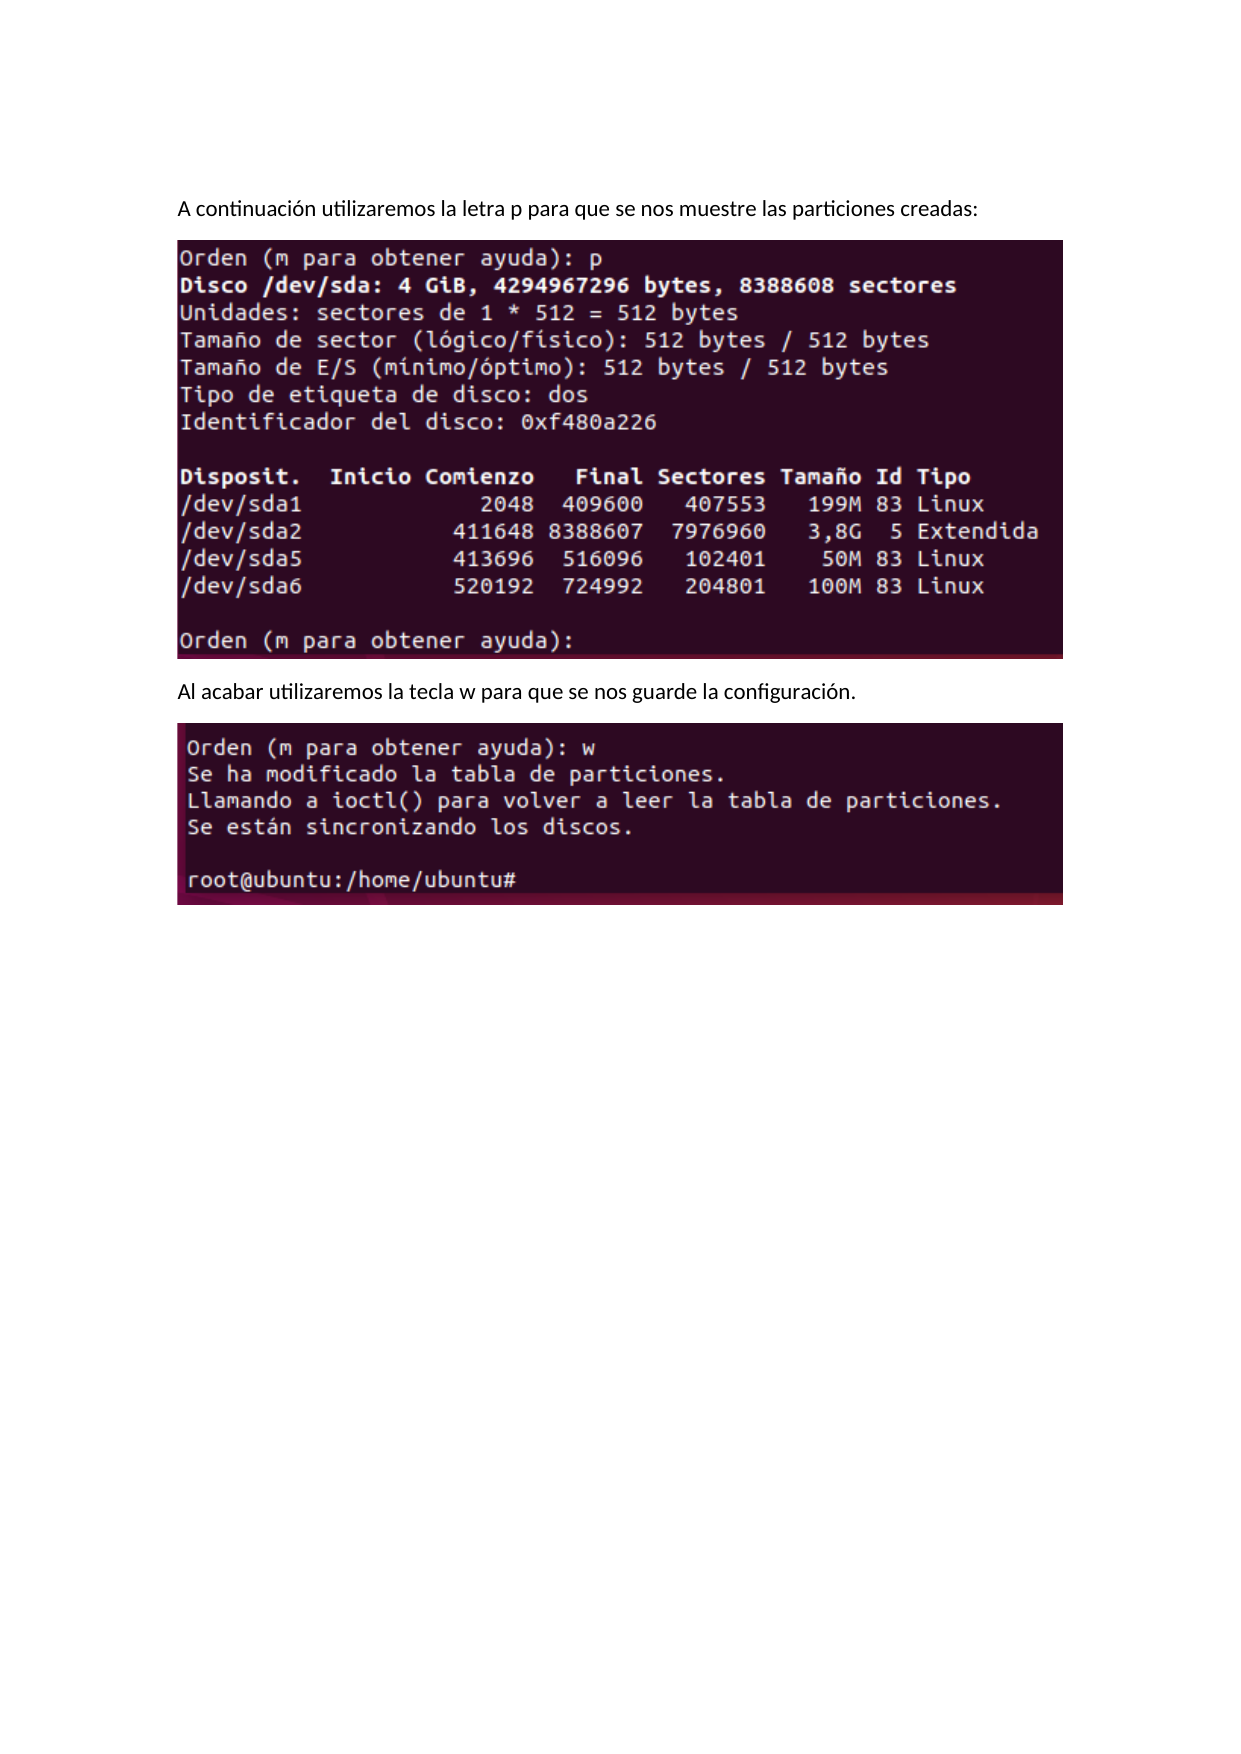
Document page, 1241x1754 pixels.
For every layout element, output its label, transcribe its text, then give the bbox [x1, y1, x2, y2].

text A continuación utilizaremos la letra p para que se nos muestre las particiones creadas: [177, 194, 1063, 222]
text Al acabar utilizaremos la tecla w para que se nos guarde la configuración. [177, 677, 1063, 705]
